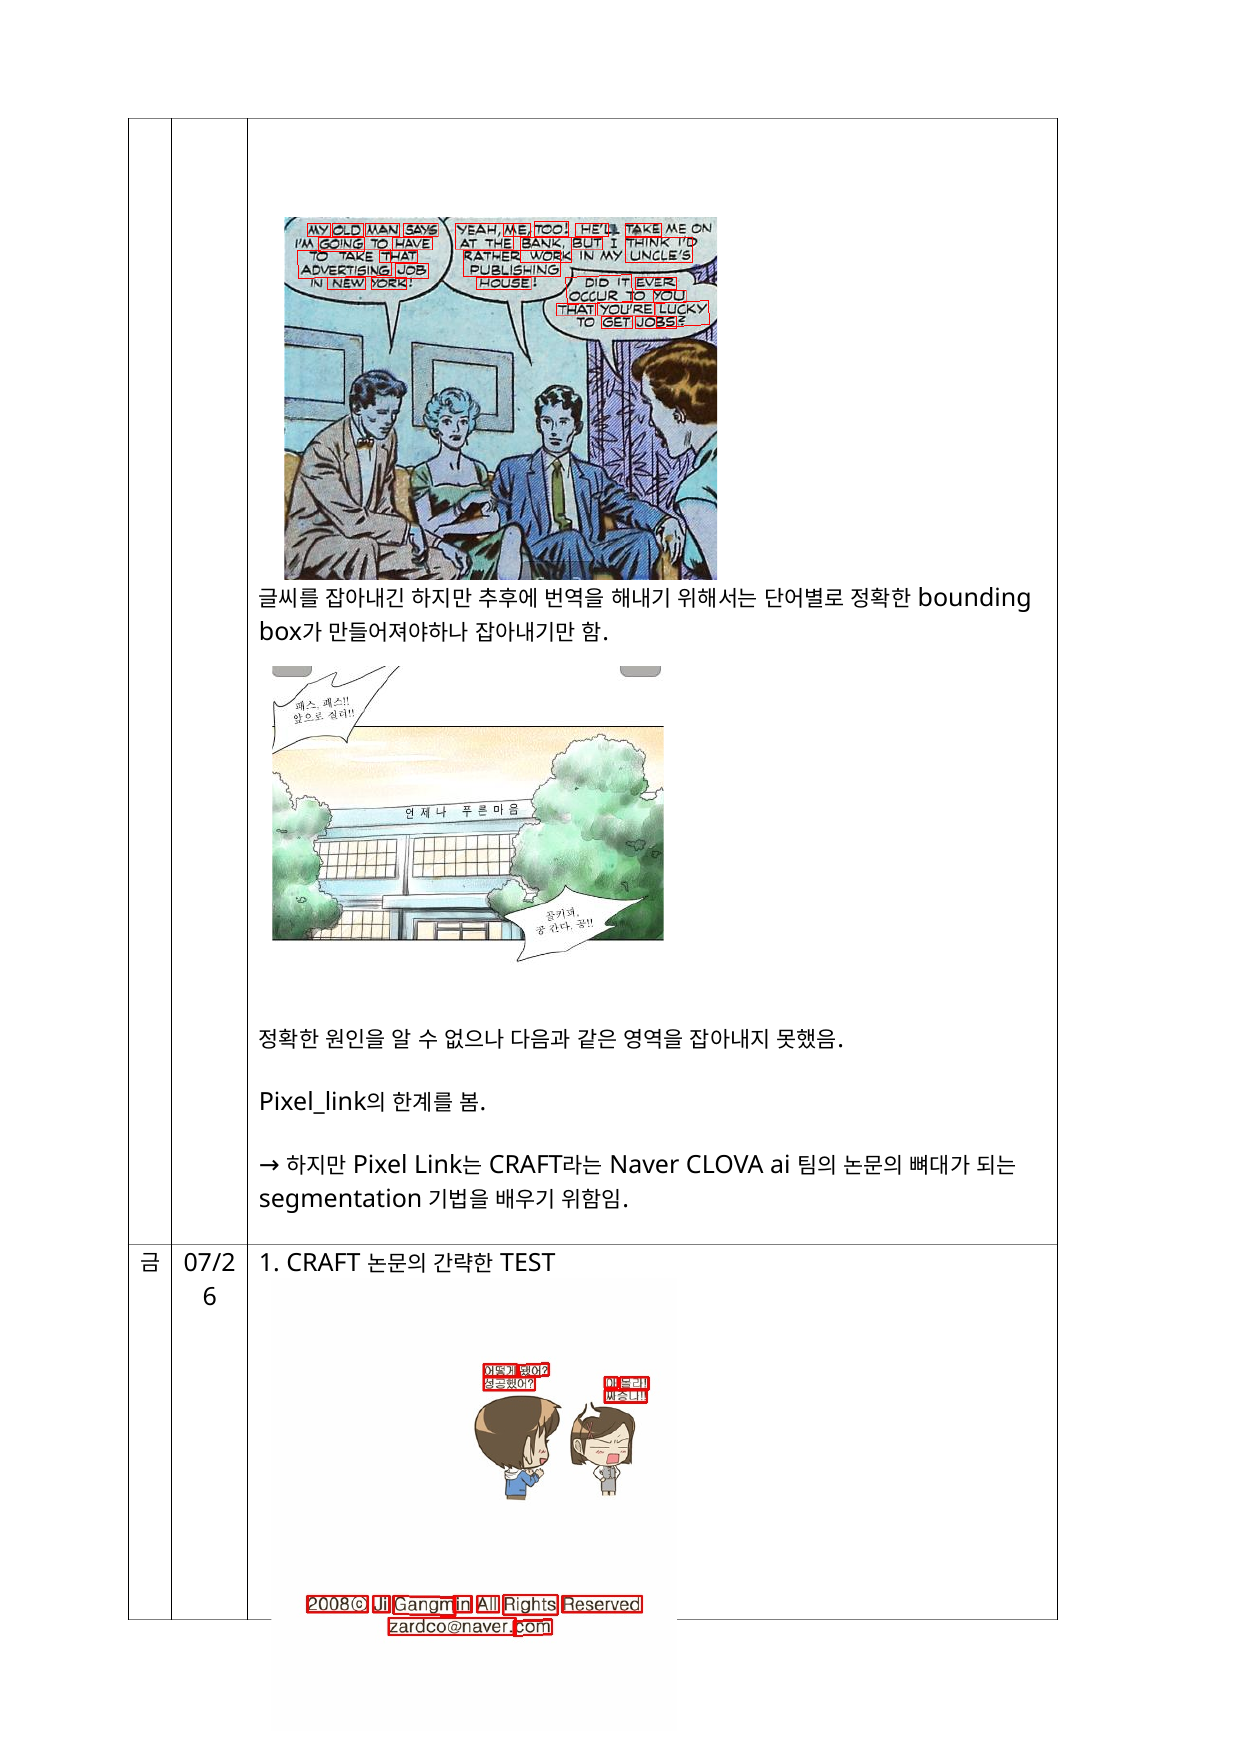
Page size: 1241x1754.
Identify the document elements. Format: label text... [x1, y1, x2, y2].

table_cell 글씨를 잡아내긴 하지만 추후에 번역을 해내기 위해서는 단어별로 정확한 bounding box가 만들어져야하나 잡아내기만 함. 정확한 원인을 알 수 없으나 다음과 같은 영역을 잡아내지 못했음. Pixel_link의 한계를 봄. → 하지만 Pixel Link는 CRAFT라는 Naver CLOVA ai 팀의 논문의 뼈대가 되는 segmentation 기법을 배우기 위함임. [248, 119, 1057, 1243]
table_cell 07/26 [172, 1245, 247, 1619]
picture [271, 1278, 677, 1731]
picture [272, 666, 664, 999]
table_cell [172, 119, 247, 1243]
table_cell [129, 119, 171, 1243]
table_cell 1. CRAFT 논문의 간략한 TEST Pixel Link 보다 훨씬 잘 잡아낸다는 것을 알 수 있음. 아직 한글 이미지에 대한 트레이닝을 진행하지 않았다는 점을 미루어볼 때 괜찮은 성능을 보이고 있다고 생각됨. Text Detection 을 위해서 본 논문을 활용할 계획이며 training 코드를 직접적으로 작성해가며 예외를 처리하기 위해 공부할 필요가 있어보임. [248, 1245, 1057, 1619]
picture [284, 217, 718, 580]
table_cell 금 [129, 1245, 171, 1619]
